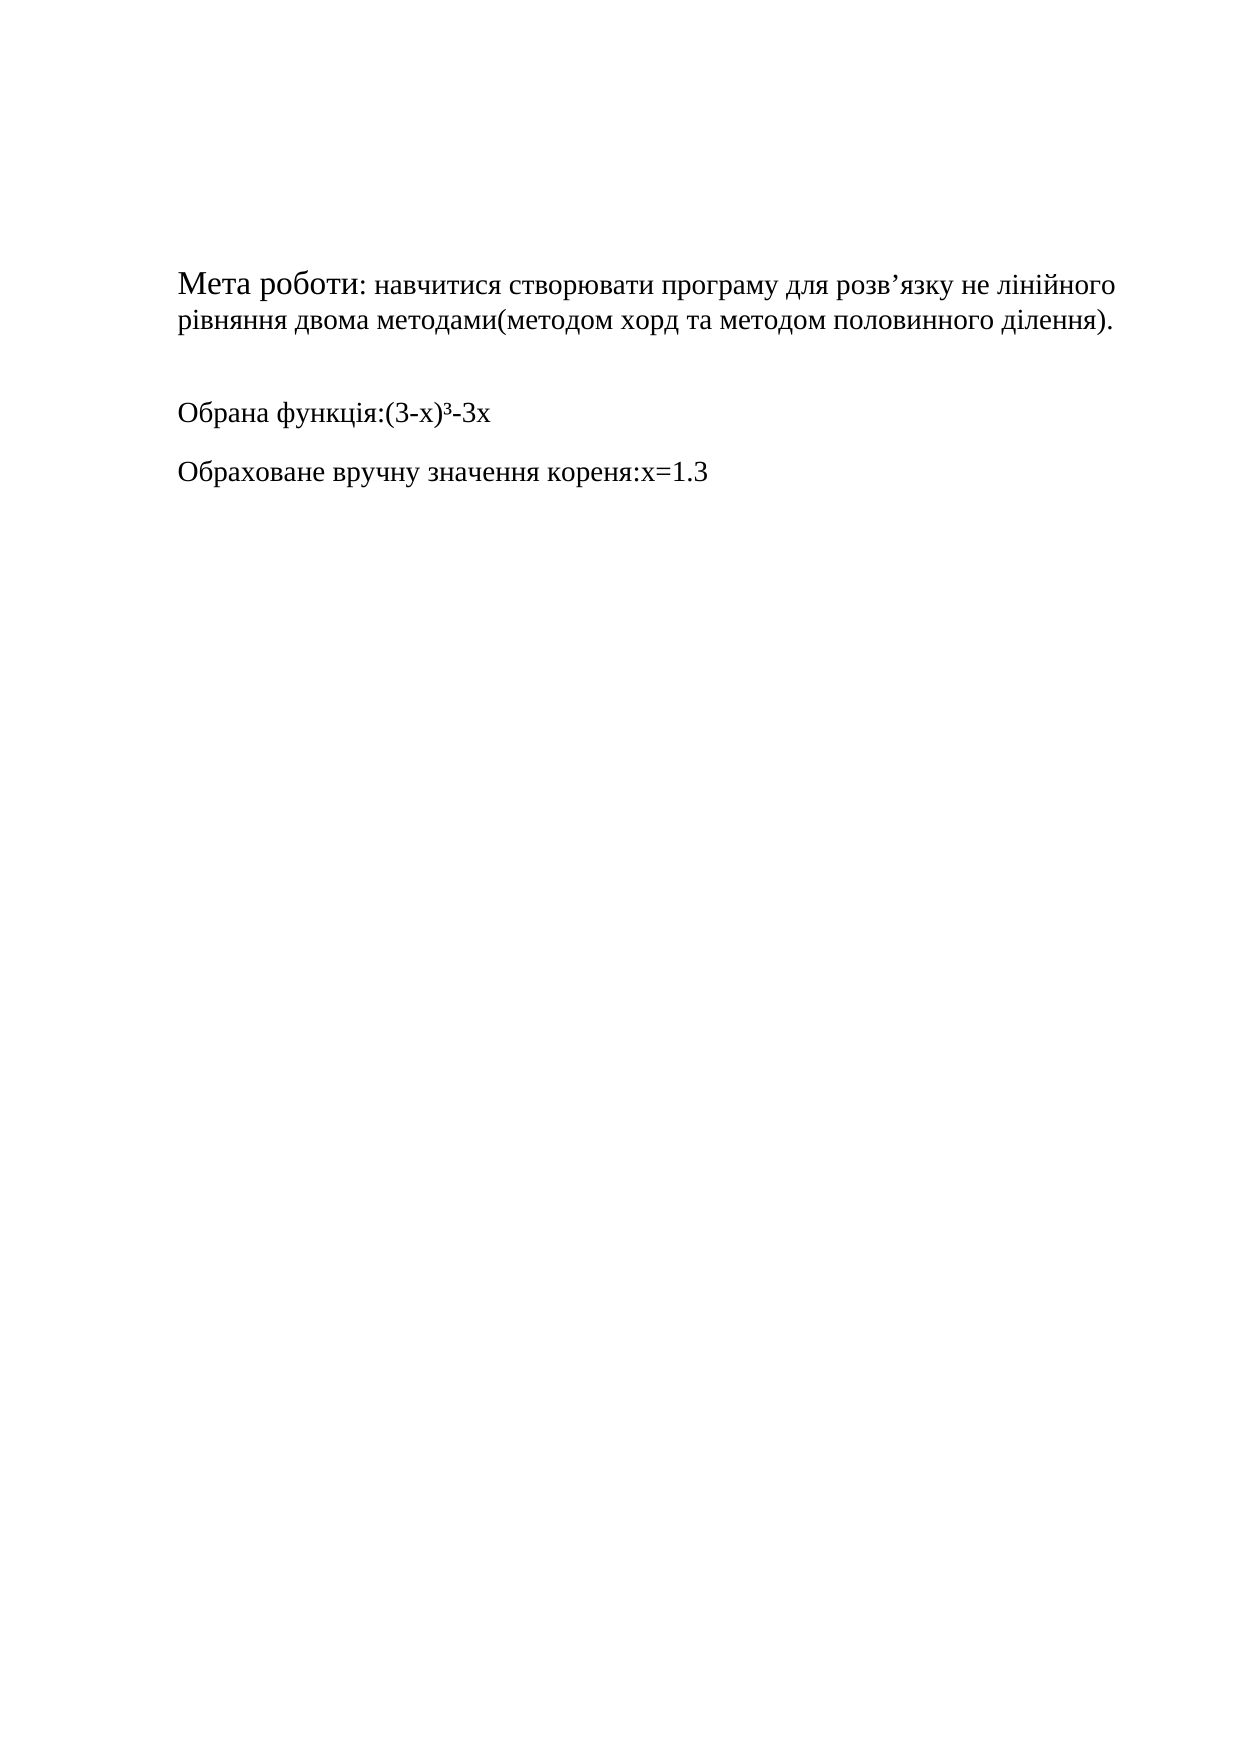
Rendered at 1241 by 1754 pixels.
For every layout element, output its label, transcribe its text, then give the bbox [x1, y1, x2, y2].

text Мета роботи: навчитися створювати програму для розв’язку не лінійного рівняння двома методами(методом хорд та методом половинного ділення). [177, 263, 1152, 335]
text Обраховане вручну значення кореня:x=1.3 [177, 454, 1152, 488]
text Обрана функція:(3-x)³-3x [177, 395, 1152, 428]
